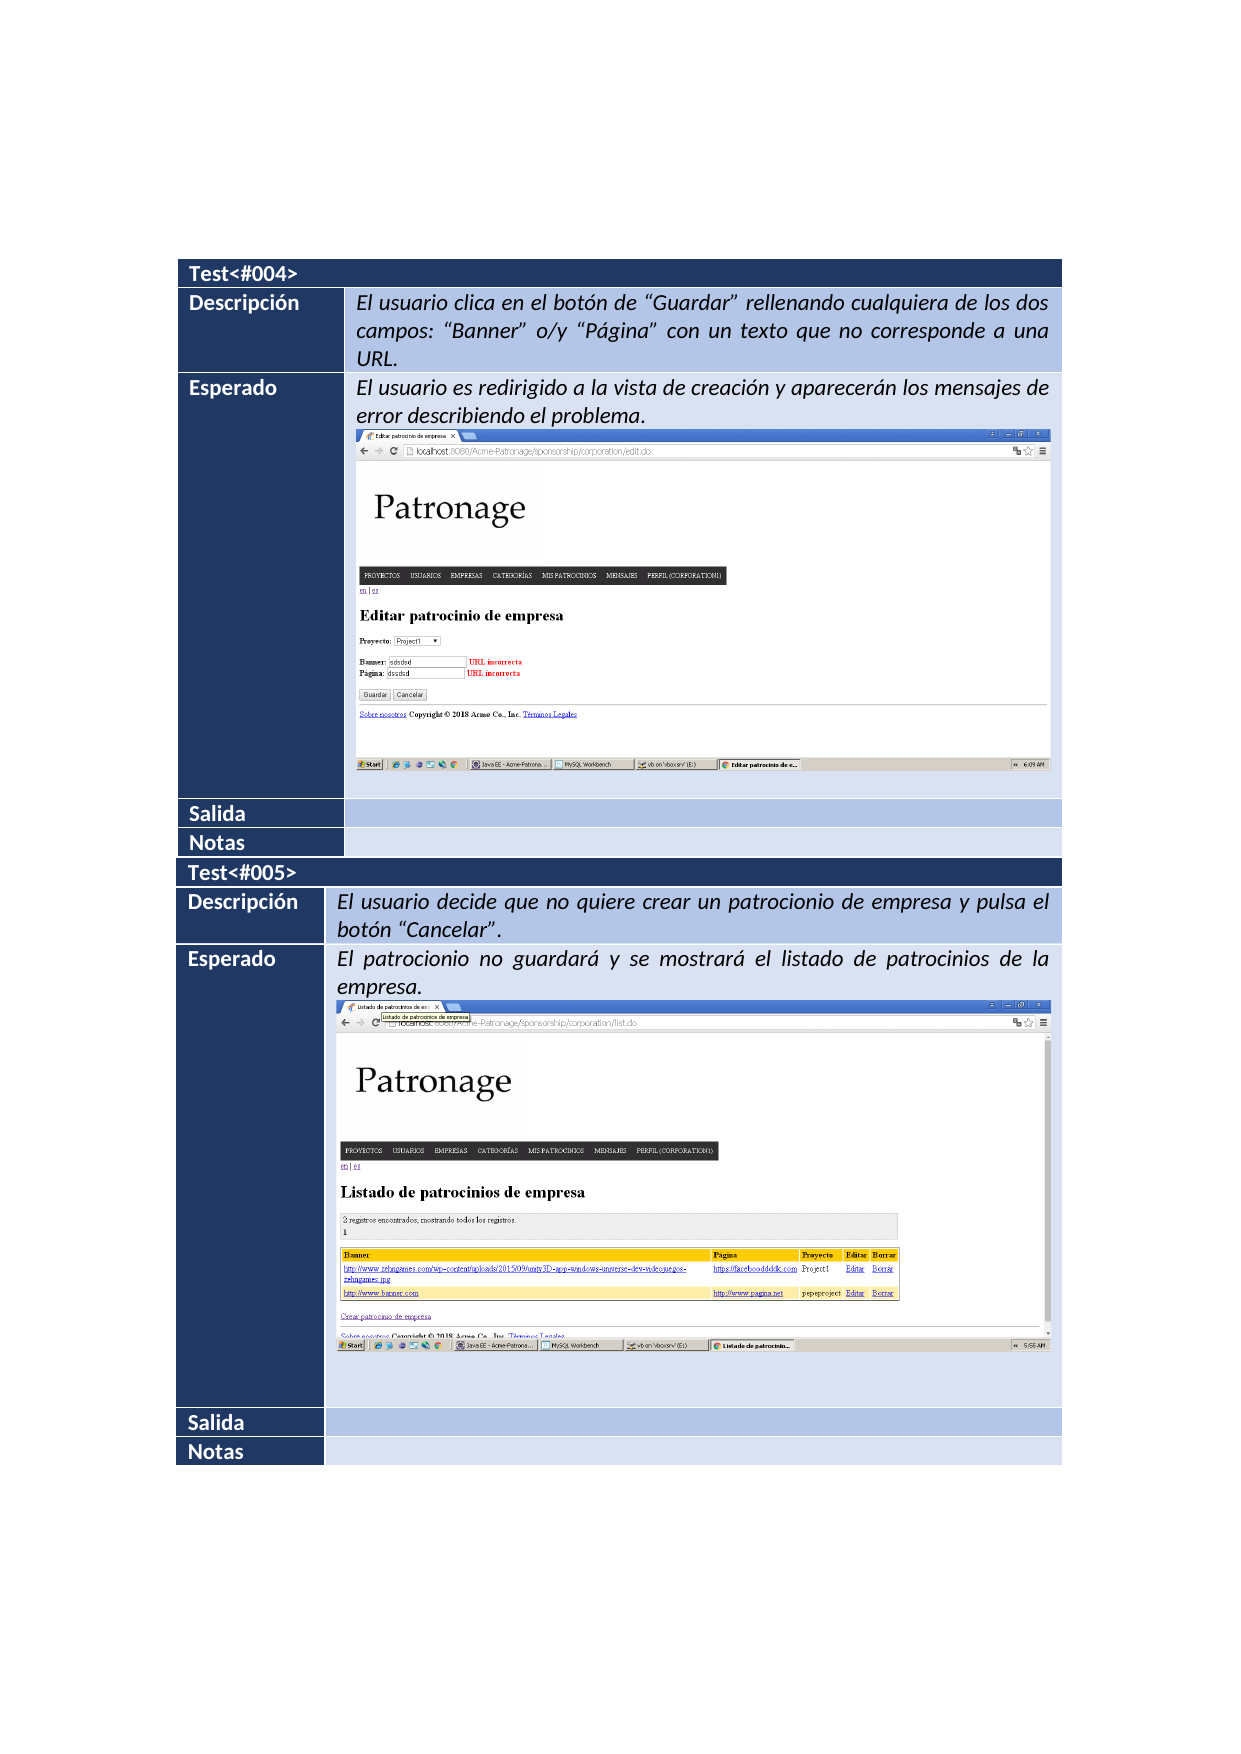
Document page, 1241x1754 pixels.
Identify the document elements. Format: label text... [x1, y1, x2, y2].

table_cell Notas [178, 828, 344, 856]
table_cell El usuario es redirigido a la vista de creación y aparecerán los mensajes de error describiendo el problema. [345, 373, 1062, 798]
table_cell Notas [176, 1437, 324, 1465]
table_cell Descripción [176, 888, 324, 943]
table_cell [326, 1408, 1062, 1436]
table_cell [345, 799, 1062, 827]
table_header Test<#005> [176, 858, 1062, 886]
table_cell Salida [176, 1408, 324, 1436]
table_cell Esperado [178, 373, 344, 798]
table_cell El usuario clica en el botón de “Guardar” rellenando cualquiera de los dos campos: “Banner” o/y “Página” con un texto que no corresponde a una URL. [345, 288, 1062, 372]
table_cell Esperado [176, 945, 324, 1407]
picture [356, 429, 1051, 771]
picture [336, 1000, 1052, 1352]
table_cell El patrocionio no guardará y se mostrará el listado de patrocinios de la empresa. [326, 945, 1062, 1407]
table_cell Descripción [178, 288, 344, 372]
table_cell El usuario decide que no quiere crear un patrocionio de empresa y pulsa el botón “Cancelar”. [326, 888, 1062, 943]
table_cell Salida [178, 799, 344, 827]
table_cell [345, 828, 1062, 856]
table_cell [326, 1437, 1062, 1465]
table_header Test<#004> [178, 259, 1062, 287]
